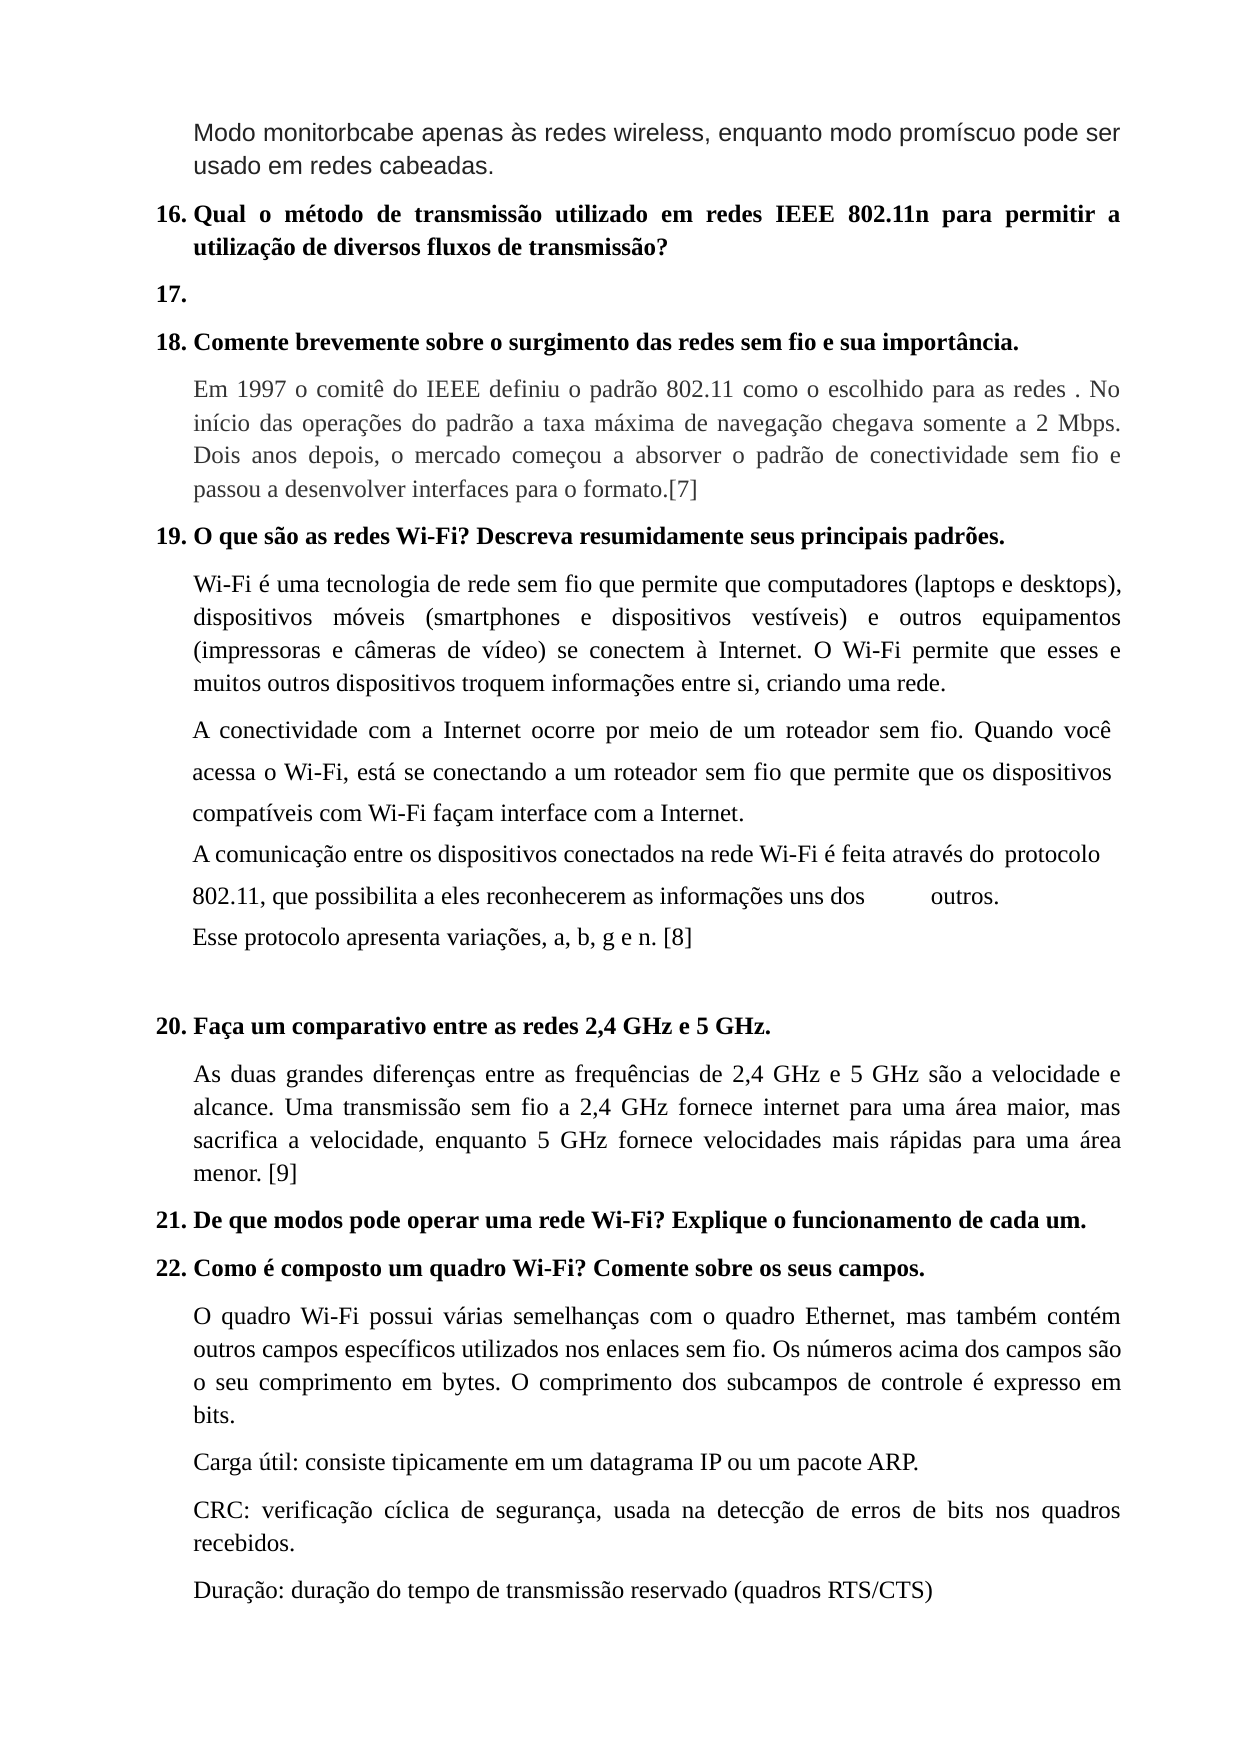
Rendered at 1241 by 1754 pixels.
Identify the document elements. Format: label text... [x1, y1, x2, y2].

list Wi-Fi é uma tecnologia de rede sem fio que permite que computadores (laptops e desktops), dispositivos móveis (smartphones e dispositivos vestíveis) e outros equipamentos (impressoras e câmeras de vídeo) se conectem à Internet. O Wi-Fi permite que esses e muitos outros dispositivos troquem informações entre si, criando uma rede. [156, 569, 1122, 697]
list Comente brevemente sobre o surgimento das redes sem fio e sua importância. [156, 327, 1122, 356]
list Duração: duração do tempo de transmissão reservado (quadros RTS/CTS) [156, 1576, 1122, 1604]
list CRC: verificação cíclica de segurança, usada na detecção de erros de bits nos quadros recebidos. [156, 1495, 1122, 1557]
list O quadro Wi-Fi possui várias semelhanças com o quadro Ethernet, mas também contém outros campos específicos utilizados nos enlaces sem fio. Os números acima dos campos são o seu comprimento em bytes. O comprimento dos subcampos de controle é expresso em bits. [156, 1301, 1122, 1428]
list Como é composto um quadro Wi-Fi? Comente sobre os seus campos. [156, 1253, 1122, 1282]
list Carga útil: consiste tipicamente em um datagrama IP ou um pacote ARP. [156, 1447, 1122, 1476]
list Em 1997 o comitê do IEEE definiu o padrão 802.11 como o escolhido para as redes . No início das operações do padrão a taxa máxima de navegação chegava somente a 2 Mbps. Dois anos depois, o mercado começou a absorver o padrão de conectividade sem fio e passou a desenvolver interfaces para o formato.[7] [156, 374, 1122, 502]
text A comunicação entre os dispositivos conectados na rede Wi-Fi é feita através do protocolo 802.11, que possibilita a eles reconhecerem as informações uns dos outros. Esse protocolo apresenta variações, a, b, g e n. [8] [118, 839, 1122, 951]
list O que são as redes Wi-Fi? Descreva resumidamente seus principais padrões. [156, 521, 1122, 550]
text A conectividade com a Internet ocorre por meio de um roteador sem fio. Quando você acessa o Wi-Fi, está se conectando a um roteador sem fio que permite que os dispositivos compatíveis com Wi-Fi façam interface com a Internet. [118, 716, 1122, 827]
list Faça um comparativo entre as redes 2,4 GHz e 5 GHz. [156, 1011, 1122, 1040]
list Qual o método de transmissão utilizado em redes IEEE 802.11n para permitir a utilização de diversos fluxos de transmissão? [156, 199, 1122, 261]
list Modo monitorbcabe apenas às redes wireless, enquanto modo promíscuo pode ser usado em redes cabeadas. [156, 118, 1122, 180]
list De que modos pode operar uma rede Wi-Fi? Explique o funcionamento de cada um. [156, 1206, 1122, 1234]
list As duas grandes diferenças entre as frequências de 2,4 GHz e 5 GHz são a velocidade e alcance. Uma transmissão sem fio a 2,4 GHz fornece internet para uma área maior, mas sacrifica a velocidade, enquanto 5 GHz fornece velocidades mais rápidas para uma área menor. [9] [156, 1059, 1122, 1187]
